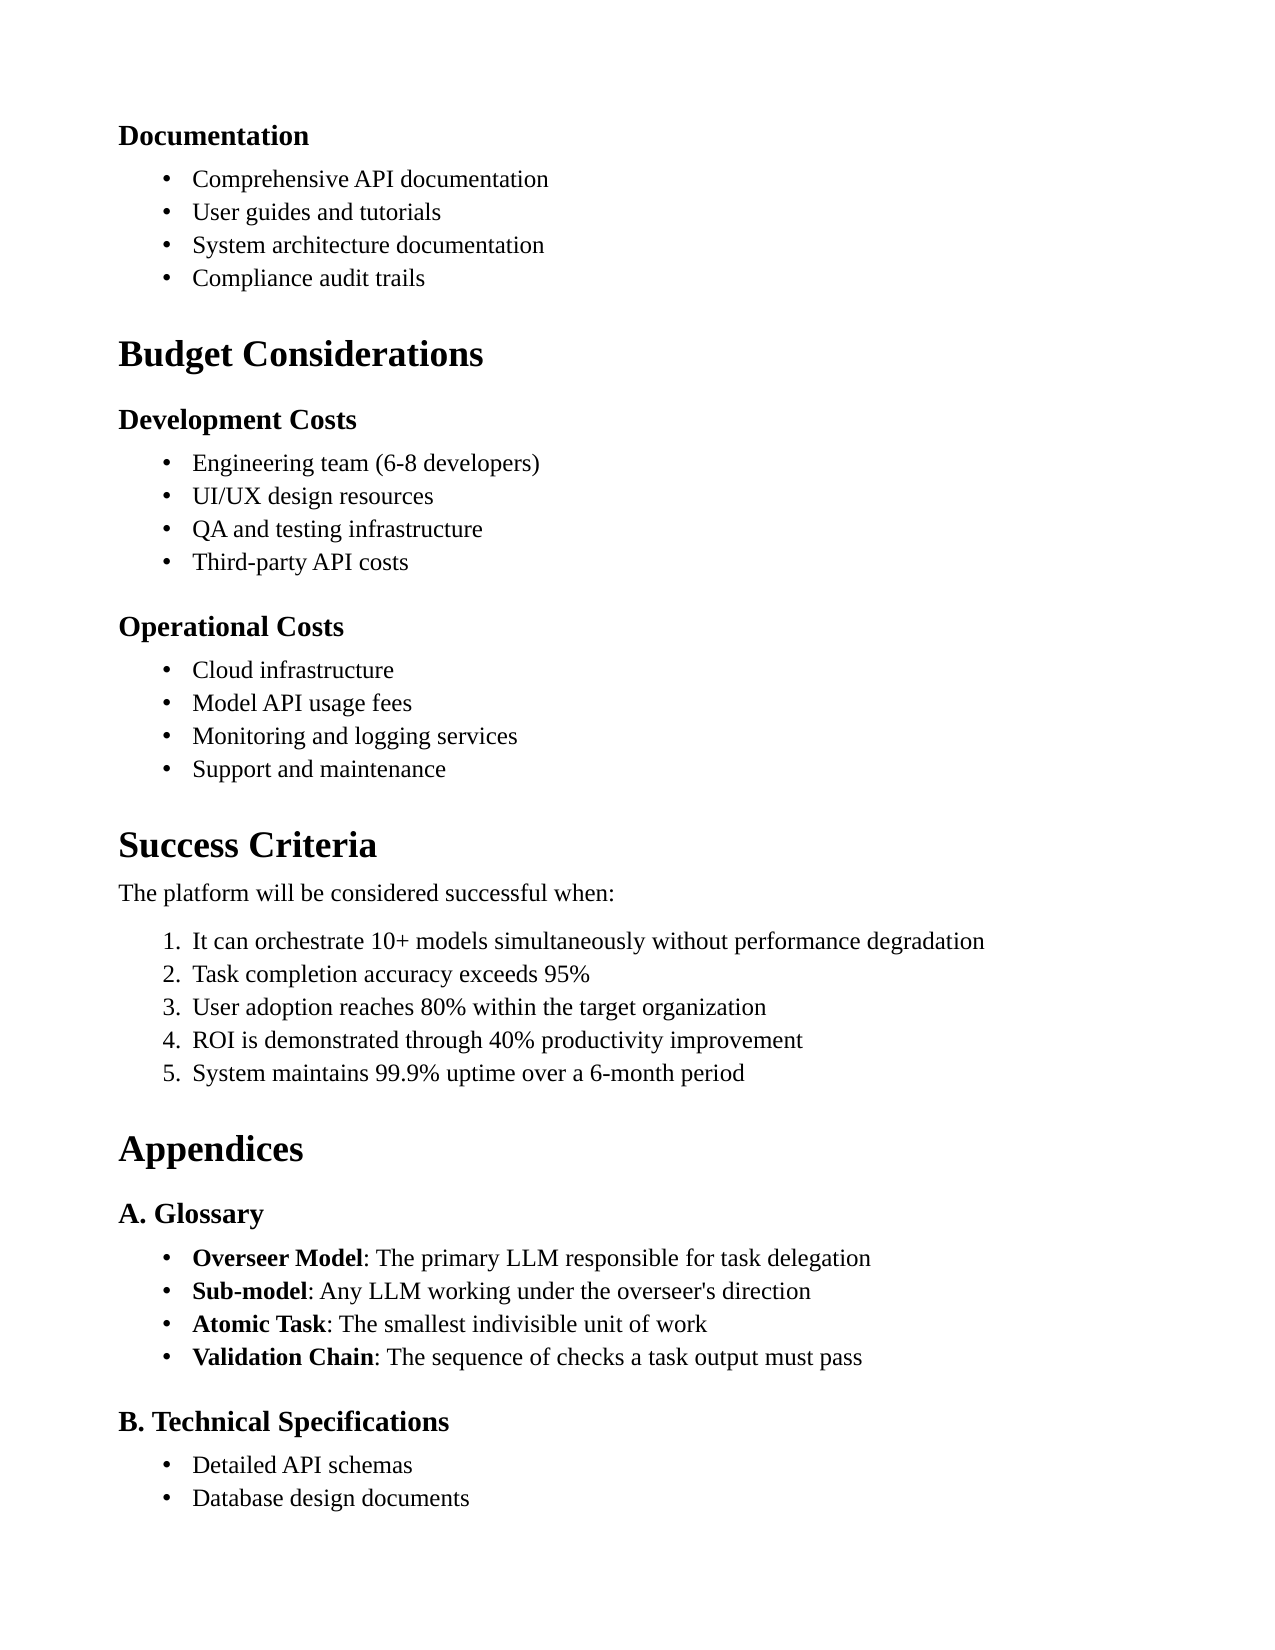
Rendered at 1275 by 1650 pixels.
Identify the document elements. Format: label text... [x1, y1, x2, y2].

subtitle Documentation [118, 118, 1157, 152]
list It can orchestrate 10+ models simultaneously without performance degradation [162, 926, 1157, 955]
list Task completion accuracy exceeds 95% [162, 959, 1157, 988]
list Support and maintenance [162, 754, 1157, 783]
list UI/UX design resources [162, 481, 1157, 510]
subtitle Appendices [118, 1126, 1157, 1169]
list ROI is demonstrated through 40% productivity improvement [162, 1025, 1157, 1054]
list Engineering team (6-8 developers) [162, 448, 1157, 477]
list Validation Chain: The sequence of checks a task output must pass [162, 1342, 1157, 1371]
subtitle Success Criteria [118, 823, 1157, 866]
list System maintains 99.9% uptime over a 6-month period [162, 1058, 1157, 1087]
subtitle B. Technical Specifications [118, 1404, 1157, 1437]
list User guides and tutorials [162, 197, 1157, 226]
list Overseer Model: The primary LLM responsible for task delegation [162, 1243, 1157, 1271]
subtitle A. Glossary [118, 1197, 1157, 1230]
list Comprehensive API documentation [162, 164, 1157, 193]
list Database design documents [162, 1483, 1157, 1512]
list Cloud infrastructure [162, 655, 1157, 684]
list Monitoring and logging services [162, 721, 1157, 750]
list System architecture documentation [162, 230, 1157, 259]
text The platform will be considered successful when: [118, 878, 1157, 907]
list Atomic Task: The smallest indivisible unit of work [162, 1309, 1157, 1337]
subtitle Operational Costs [118, 609, 1157, 643]
subtitle Budget Considerations [118, 332, 1157, 375]
list User adoption reaches 80% within the target organization [162, 992, 1157, 1021]
list Third-party API costs [162, 547, 1157, 576]
list Sub-model: Any LLM working under the overseer's direction [162, 1276, 1157, 1304]
list Model API usage fees [162, 688, 1157, 717]
list Detailed API schemas [162, 1450, 1157, 1479]
subtitle Development Costs [118, 402, 1157, 435]
list Compliance audit trails [162, 263, 1157, 292]
list QA and testing infrastructure [162, 514, 1157, 543]
